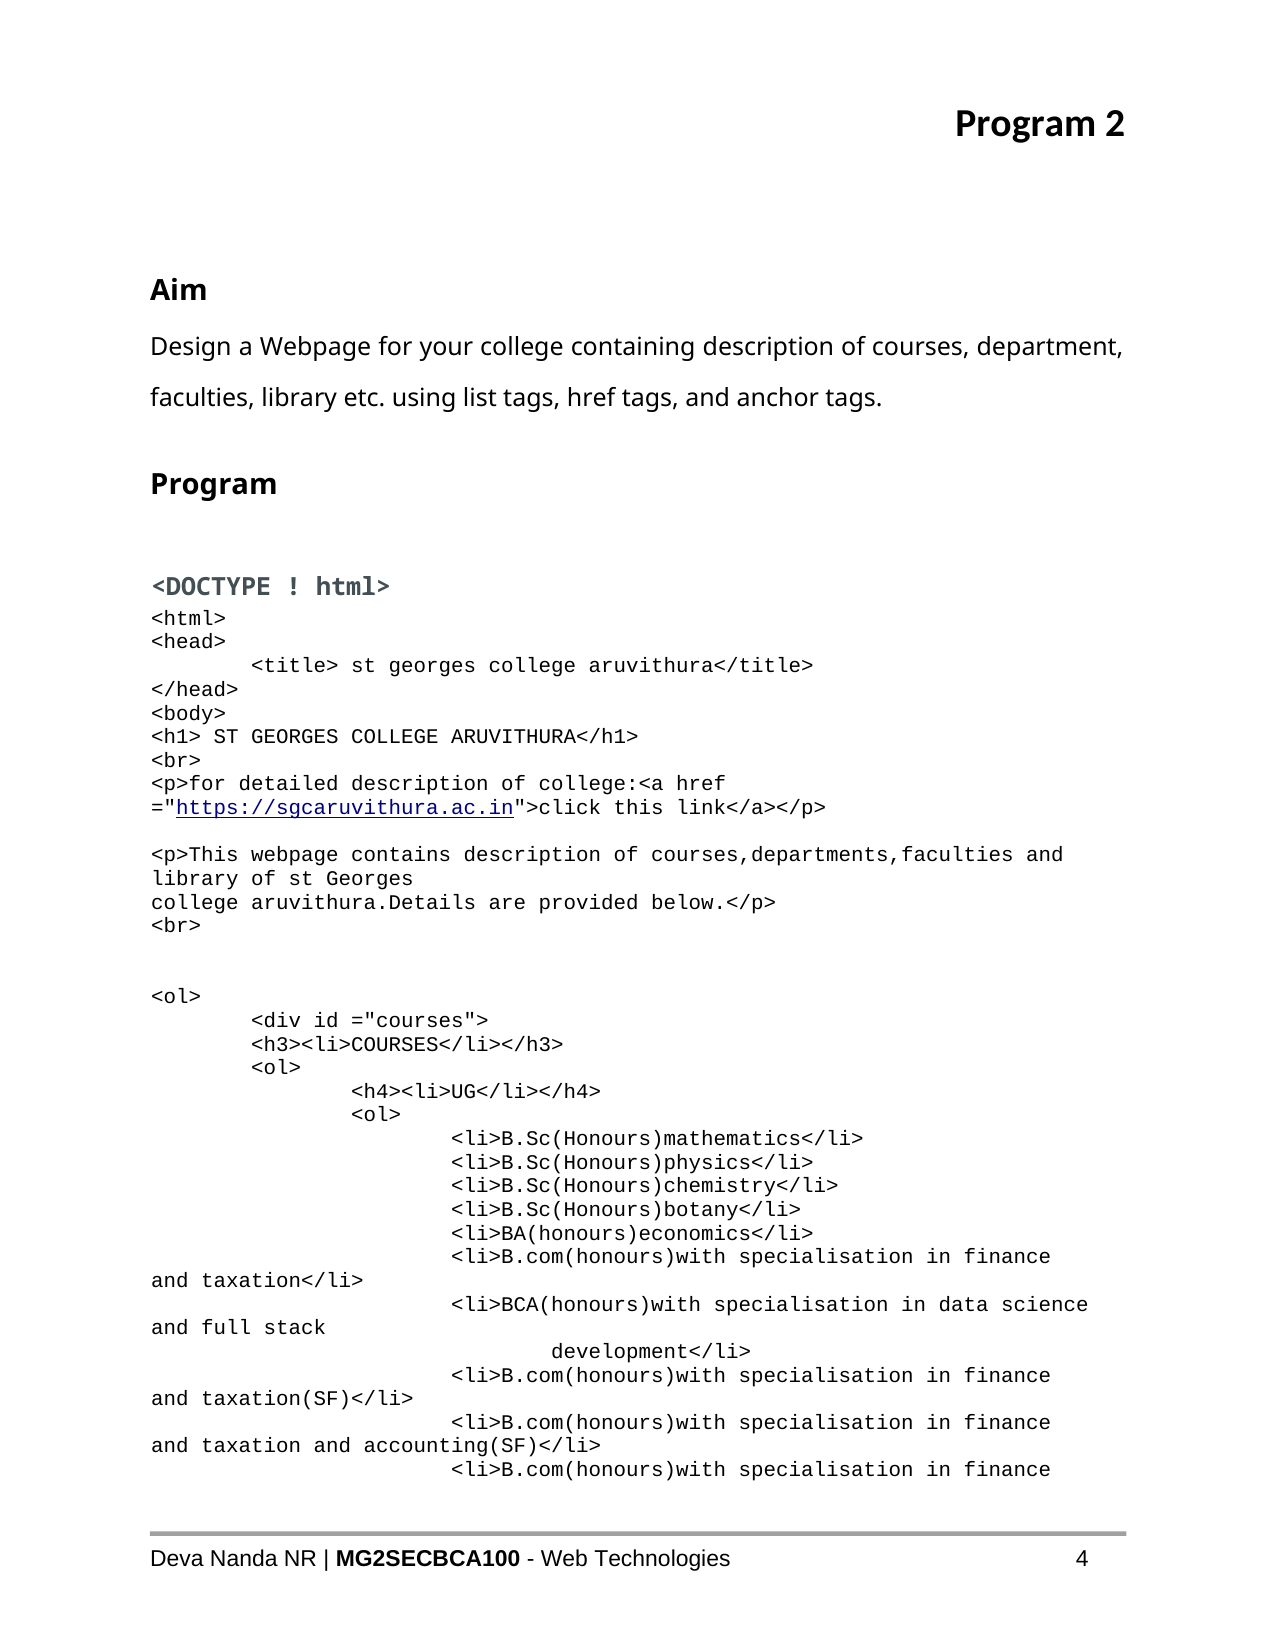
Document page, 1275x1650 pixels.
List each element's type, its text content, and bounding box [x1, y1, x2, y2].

text Program [150, 464, 1125, 503]
text Program 2 [225, 98, 1125, 146]
text Design a Webpage for your college containing description of courses, department, faculties, library etc. using list tags, href tags, and anchor tags. [150, 328, 1125, 414]
text Aim [150, 269, 1125, 309]
table_header <DOCTYPE ! html> <html> <head> <title> st georges college aruvithura</title> </head> <body> <h1> ST GEORGES COLLEGE ARUVITHURA</h1> <br> <p>for detailed description of college:<a href ="https://sgcaruvithura.ac.in">click this link</a></p> <p>This webpage contains description of courses,departments,faculties and library of st Georges college aruvithura.Details are provided below.</p> <br> <ol> <div id ="courses"> <h3><li>COURSES</li></h3> <ol> <h4><li>UG</li></h4> <ol> <li>B.Sc(Honours)mathematics</li> <li>B.Sc(Honours)physics</li> <li>B.Sc(Honours)chemistry</li> <li>B.Sc(Honours)botany</li> <li>BA(honours)economics</li> <li>B.com(honours)with specialisation in finance and taxation</li> <li>BCA(honours)with specialisation in data science and full stack development</li> <li>B.com(honours)with specialisation in finance and taxation(SF)</li> <li>B.com(honours)with specialisation in finance and taxation and accounting(SF)</li> <li>B.com(honours)with specialisation in finance [140, 569, 1110, 1483]
